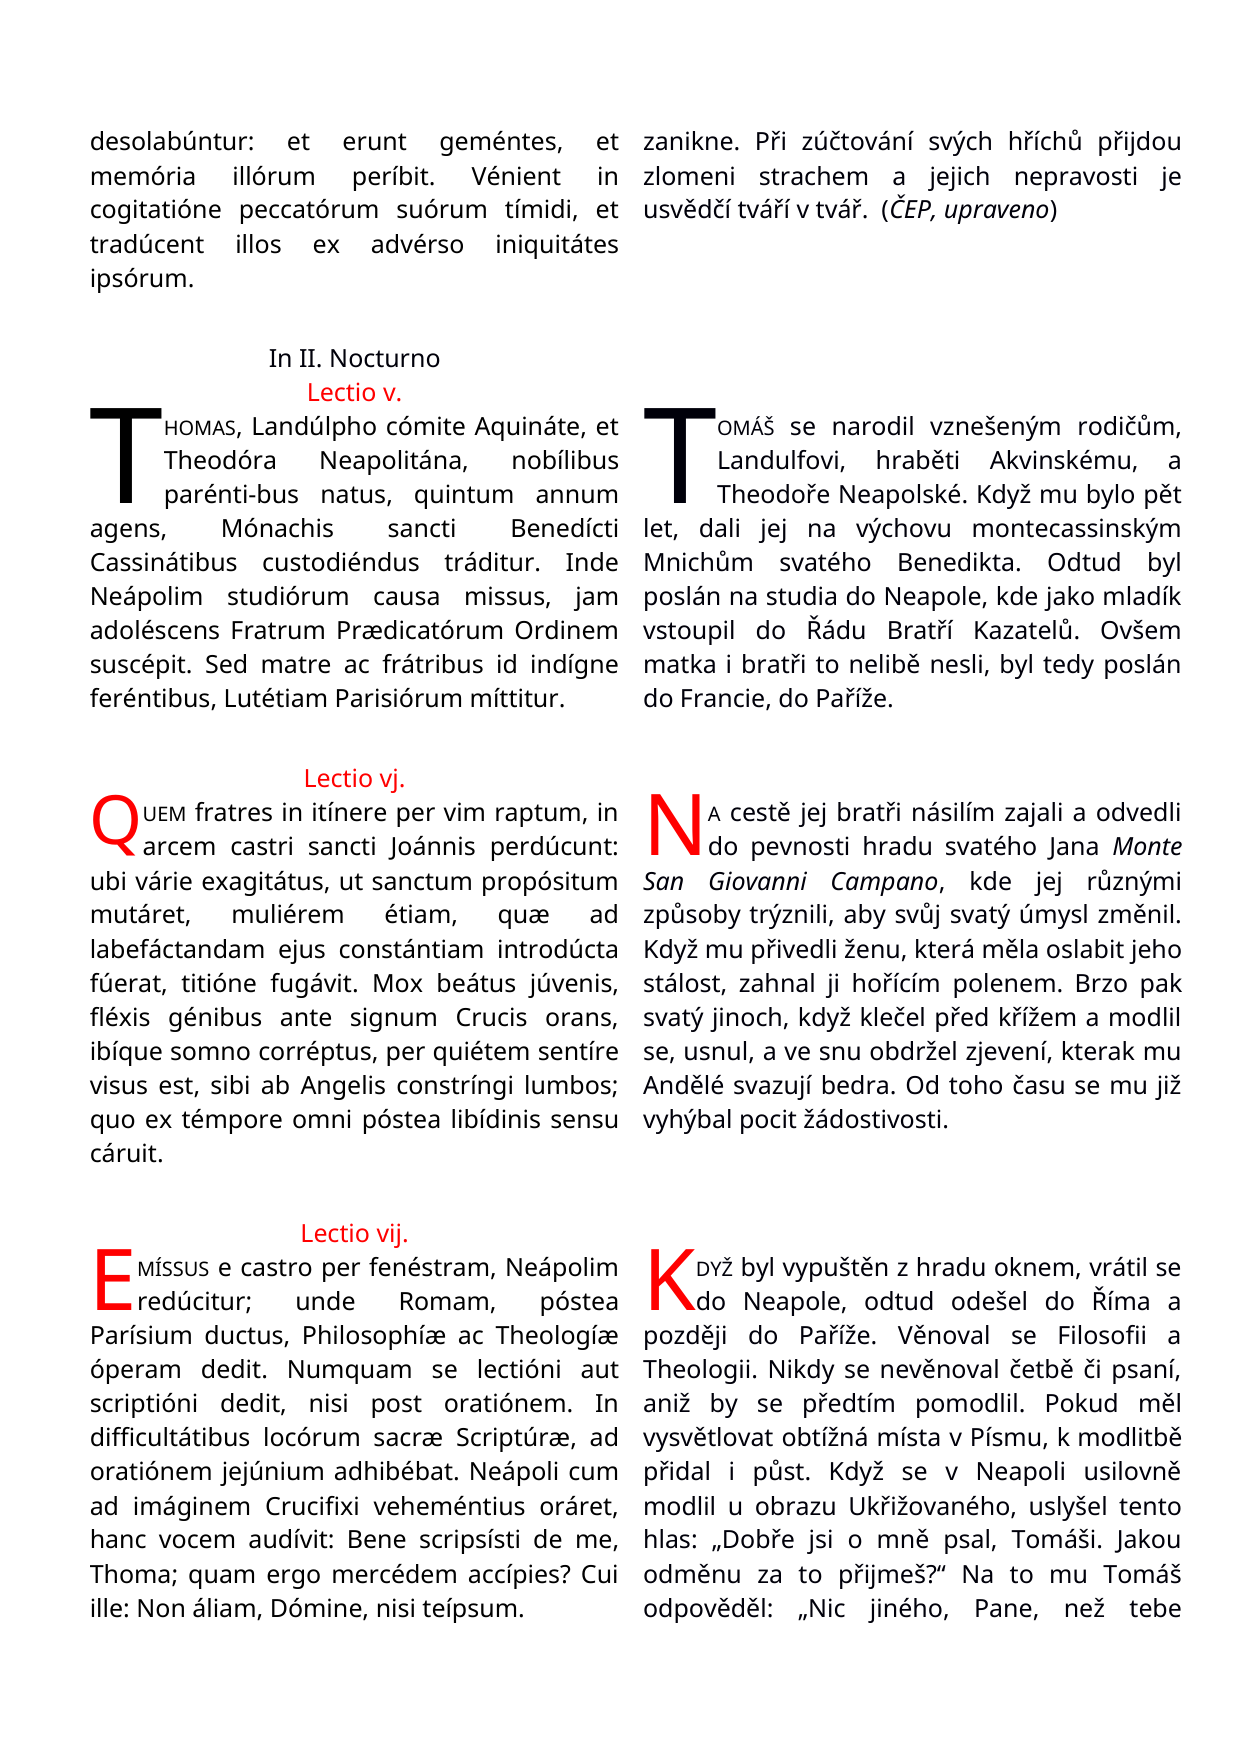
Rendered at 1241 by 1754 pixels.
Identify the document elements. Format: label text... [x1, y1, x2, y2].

table_cell Když byl vypuštěn z hradu oknem, vrátil se do Neapole, odtud odešel do Říma a později do Paříže. Věnoval se Filosofii a Theologii. Nikdy se nevěnoval četbě či psaní, aniž by se předtím pomodlil. Pokud měl vysvětlovat obtížná místa v Písmu, k modlitbě přidal i půst. Když se v Neapoli usilovně modlil u obrazu Ukřižovaného, uslyšel tento hlas: „Dobře jsi o mně psal, Tomáši. Jakou odměnu za to přijmeš?“ Na to mu Tomáš odpověděl: „Nic jiného, Pane, než tebe [631, 1210, 1194, 1630]
table_cell Na cestě jej bratři násilím zajali a odvedli do pevnosti hradu svatého Jana Monte San Giovanni Campano, kde jej různými způsoby trýznili, aby svůj svatý úmysl změnil. Když mu přivedli ženu, která měla oslabit jeho stálost, zahnal ji hořícím polenem. Brzo pak svatý jinoch, když klečel před křížem a modlil se, usnul, a ve snu obdržel zjevení, kterak mu Andělé svazují bedra. Od toho času se mu již vyhýbal pocit žádostivosti. [631, 755, 1194, 1210]
table_cell Tomáš se narodil vznešeným rodičům, Landulfovi, hraběti Akvinskému, a Theodoře Neapolské. Když mu bylo pět let, dali jej na výchovu montecassinským Mnichům svatého Benedikta. Odtud byl poslán na studia do Neapole, kde jako mladík vstoupil do Řádu Bratří Kazatelů. Ovšem matka i bratři to nelibě nesli, byl tedy poslán do Francie, do Paříže. [631, 334, 1194, 755]
table_cell zanikne. Při zúčtování svých hříchů přijdou zlomeni strachem a jejich nepravosti je usvědčí tváří v tvář. (ČEP, upraveno) [631, 118, 1194, 334]
table_cell Lectio vij. Emíssus e castro per fenéstram, Neápolim redúcitur; unde Romam, póstea Parísium ductus, Philosophíæ ac Theologíæ óperam dedit. Numquam se lectióni aut scriptióni dedit, nisi post oratiónem. In difficultátibus locórum sacræ Scriptúræ, ad oratiónem jejúnium adhibébat. Neápoli cum ad imáginem Crucifixi veheméntius oráret, hanc vocem audívit: Bene scripsísti de me, Thoma; quam ergo mercédem accípies? Cui ille: Non áliam, Dómine, nisi teípsum. [78, 1210, 631, 1630]
table_cell Lectio vj. Quem fratres in itínere per vim raptum, in arcem castri sancti Joánnis perdúcunt: ubi várie exagitátus, ut sanctum propósitum mutáret, muliérem étiam, quæ ad labefáctandam ejus constántiam introdúcta fúerat, titióne fugávit. Mox beátus júvenis, fléxis génibus ante signum Crucis orans, ibíque somno corréptus, per quiétem sentíre visus est, sibi ab Angelis constríngi lumbos; quo ex témpore omni póstea libídinis sensu cáruit. [78, 755, 631, 1210]
table_cell In II. Nocturno Lectio v. Thomas, Landúlpho cómite Aquináte, et Theodóra Neapolitána, nobílibus parénti-bus natus, quintum annum agens, Mónachis sancti Benedícti Cassinátibus custodiéndus tráditur. Inde Neápolim studiórum causa missus, jam adoléscens Fratrum Prædicatórum Ordinem suscépit. Sed matre ac frátribus id indígne feréntibus, Lutétiam Parisiórum míttitur. [78, 334, 631, 755]
table_cell desolabúntur: et erunt geméntes, et memória illórum períbit. Vénient in cogitatióne peccatórum suórum tímidi, et tradúcent illos ex advérso iniquitátes ipsórum. [78, 118, 631, 334]
